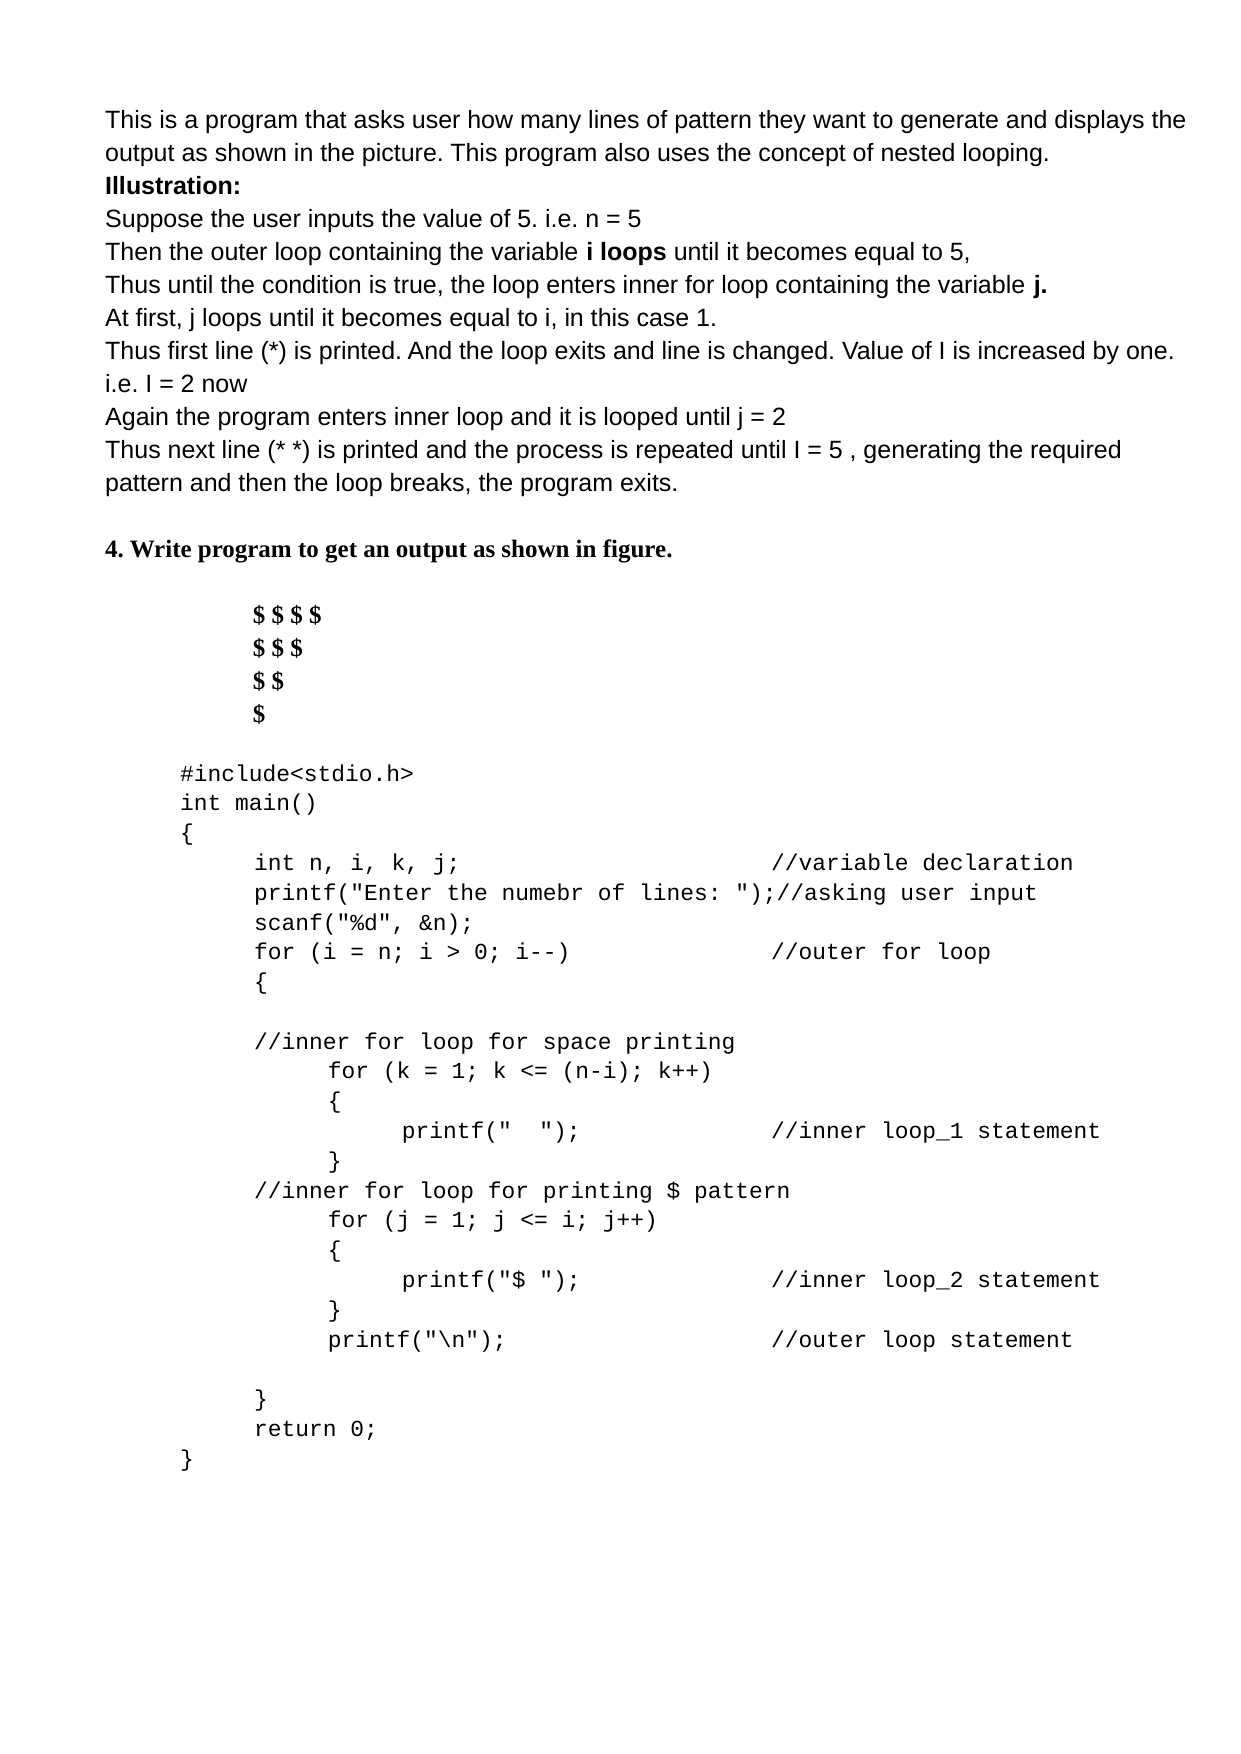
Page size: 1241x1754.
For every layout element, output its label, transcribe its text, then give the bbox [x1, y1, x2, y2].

text } [180, 1447, 1195, 1473]
text Illustration: [105, 171, 1195, 199]
text At first, j loops until it becomes equal to i, in this case 1. [105, 303, 1195, 332]
text for (i = n; i > 0; i--) //outer for loop [180, 941, 1195, 967]
text return 0; [180, 1417, 1195, 1443]
text printf("Enter the numebr of lines: ");//asking user input [180, 881, 1195, 907]
text This is a program that asks user how many lines of pattern they want to generate and displays the output as shown in the picture. This program also uses the concept of nested looping. [105, 105, 1195, 167]
text for (j = 1; j <= i; j++) { [180, 1209, 1195, 1264]
text //inner for loop for printing $ pattern [180, 1179, 1195, 1205]
text { [180, 822, 1195, 847]
text $ $ $ $ [105, 600, 1195, 629]
text Then the outer loop containing the variable i loops until it becomes equal to 5, Thus until the condition is true, the loop enters inner for loop containing the variable j. [105, 237, 1195, 299]
text } [180, 1149, 1195, 1175]
text #include<stdio.h> [180, 762, 1195, 788]
text printf("\n"); //outer loop statement [180, 1328, 1195, 1354]
text { [180, 971, 1195, 996]
text int main() [180, 792, 1195, 818]
text int n, i, k, j; //variable declaration [180, 851, 1195, 877]
text for (k = 1; k <= (n-i); k++) [180, 1060, 1195, 1086]
text Thus first line (*) is printed. And the loop exits and line is changed. Value of I is increased by one. i.e. I = 2 now Again the program enters inner loop and it is looped until j = 2 Thus next line (* *) is printed and the process is repeated until I = 5 , generating the required pattern and then the loop breaks, the program exits. [105, 336, 1195, 497]
text //inner for loop for space printing [180, 1030, 1195, 1056]
text Suppose the user inputs the value of 5. i.e. n = 5 [105, 204, 1195, 233]
text scanf("%d", &n); [180, 911, 1195, 937]
text $ $ $ [105, 633, 1195, 662]
text { [180, 1090, 1195, 1116]
text 4. Write program to get an output as shown in figure. [105, 534, 1195, 563]
text printf("$ "); //inner loop_2 statement [180, 1268, 1195, 1294]
text printf(" "); //inner loop_1 statement [180, 1119, 1195, 1145]
text } [180, 1388, 1195, 1413]
text } [180, 1298, 1195, 1324]
text $ [105, 699, 1195, 728]
text $ $ [105, 666, 1195, 695]
